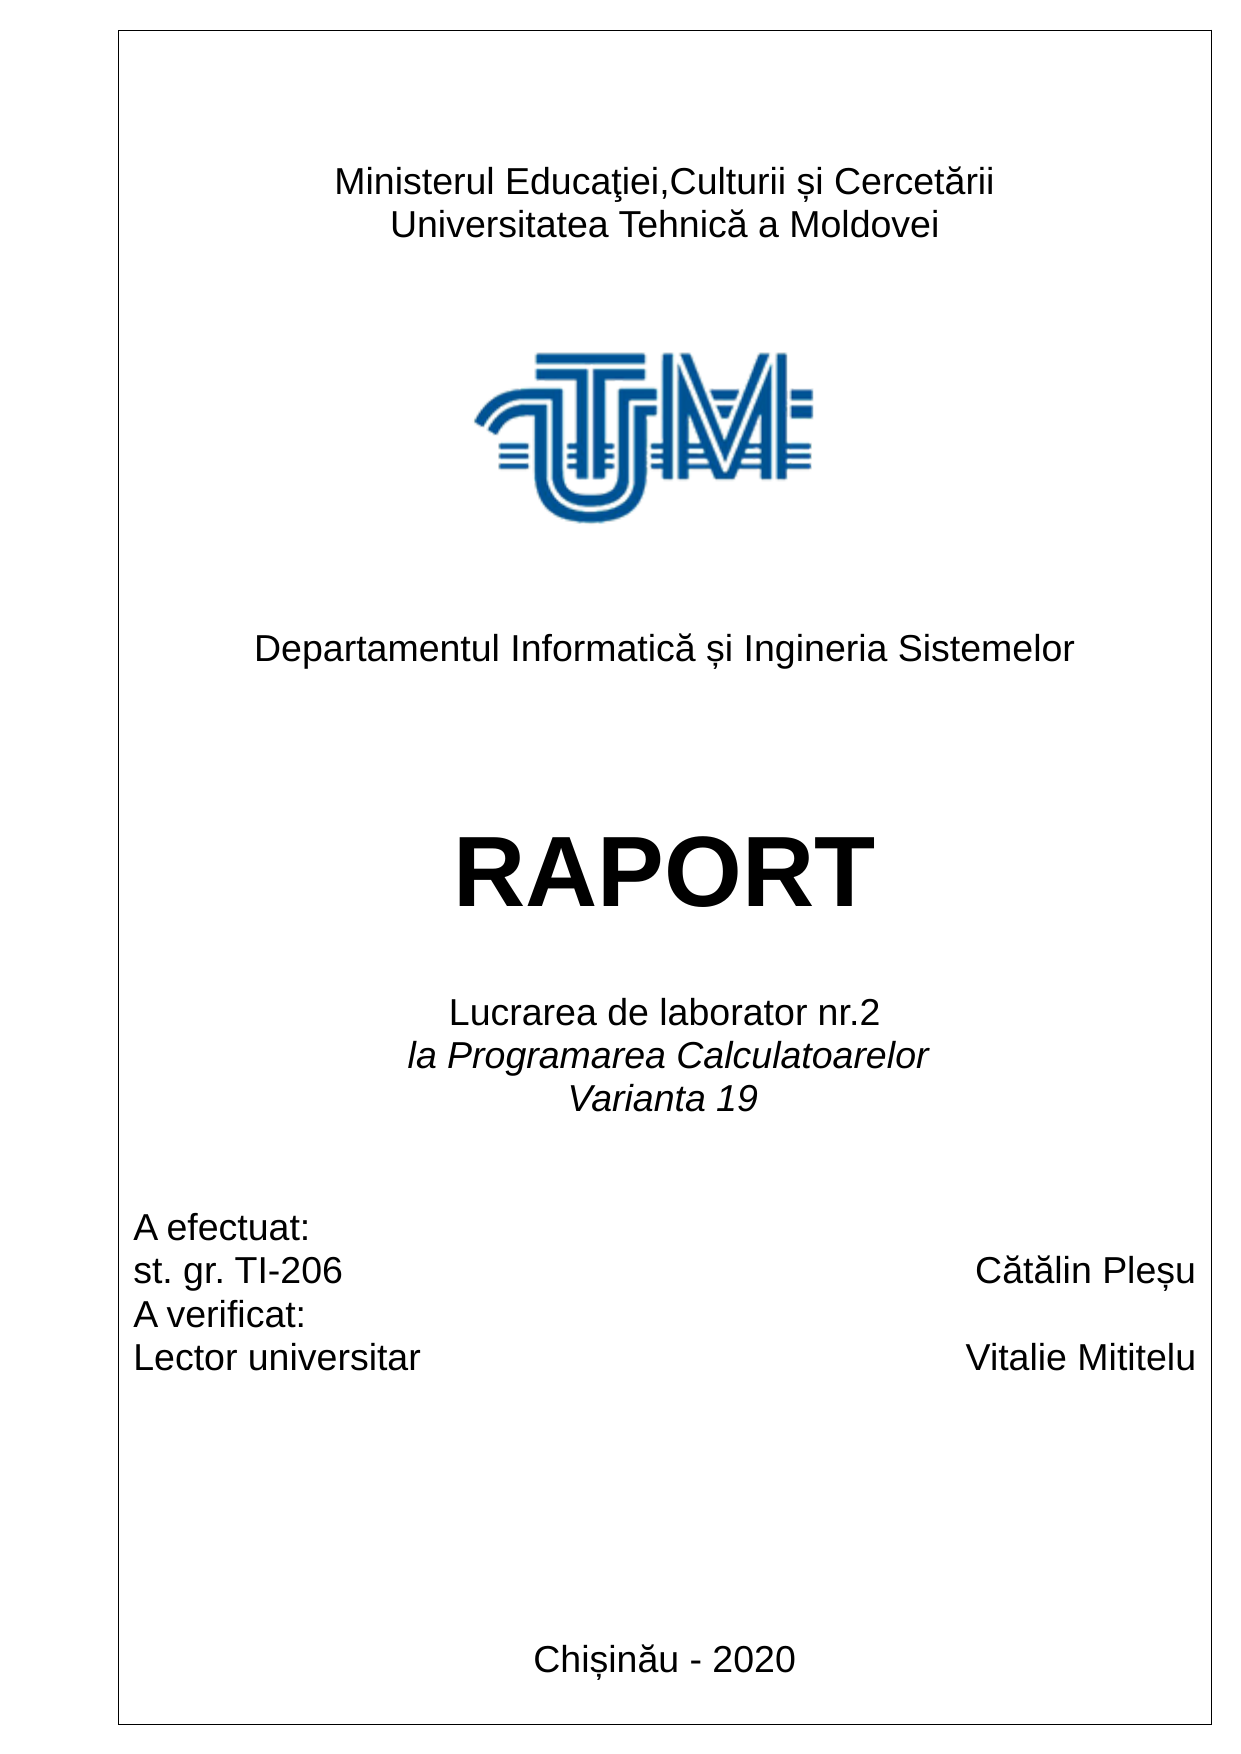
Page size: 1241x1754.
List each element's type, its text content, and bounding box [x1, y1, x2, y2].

table_header [664, 1206, 1196, 1249]
table_cell Vitalie Mititelu [664, 1335, 1196, 1378]
table_cell A verificat: [133, 1292, 664, 1335]
table_cell [664, 1292, 1196, 1335]
table_cell Cătălin Pleșu [664, 1249, 1196, 1292]
text Departamentul Informatică și Ingineria Sistemelor [133, 626, 1196, 669]
text RAPORT [133, 813, 1196, 928]
table_cell st. gr. TI-206 [133, 1249, 664, 1292]
text la Programarea Calculatoarelor [133, 1033, 1196, 1076]
text Chișinău - 2020 [133, 1637, 1196, 1680]
table_cell Lector universitar [133, 1335, 664, 1378]
table_header A efectuat: [133, 1206, 664, 1249]
text Universitatea Tehnică a Moldovei [133, 202, 1196, 246]
text Ministerul Educaţiei,Culturii și Cercetării [133, 159, 1196, 202]
picture [467, 293, 862, 578]
text Varianta 19 [133, 1076, 1196, 1119]
text Lucrarea de laborator nr.2 [133, 990, 1196, 1033]
